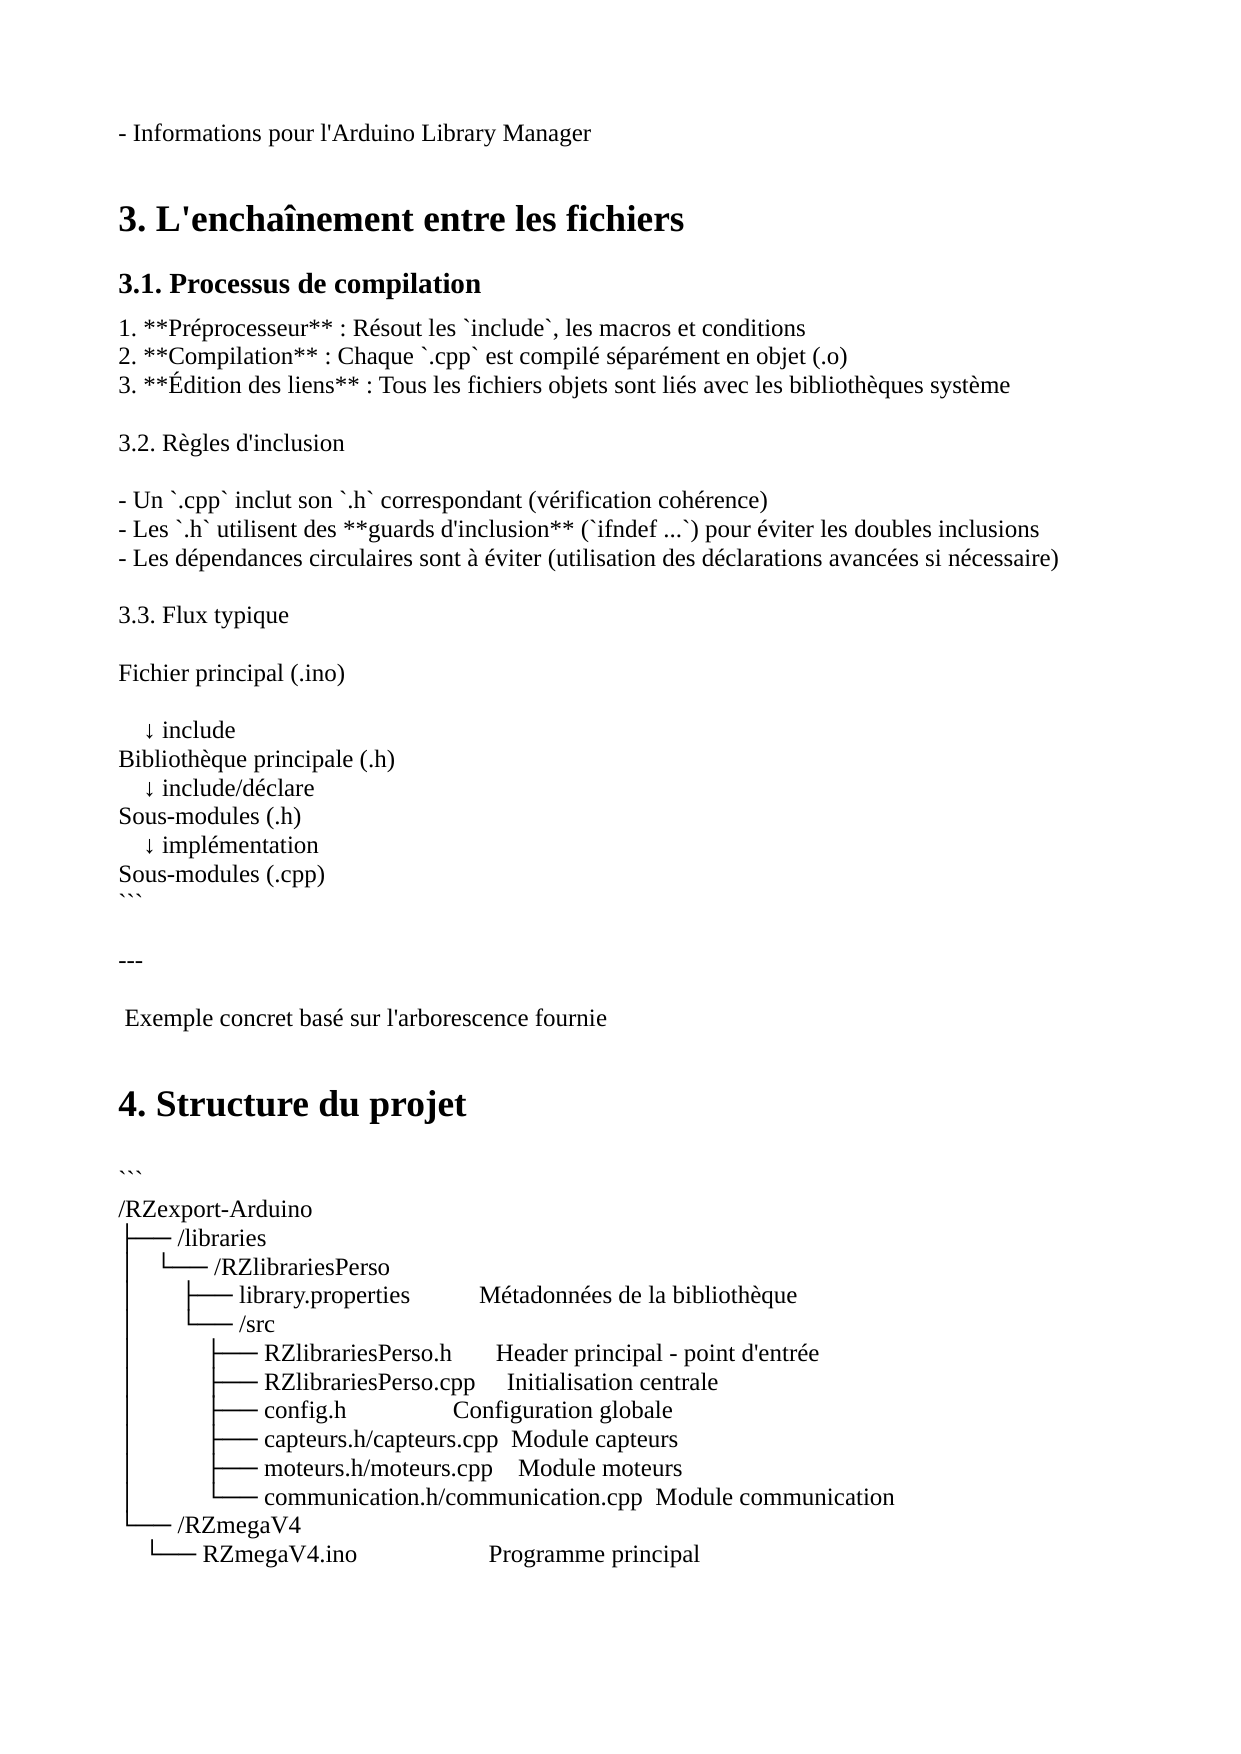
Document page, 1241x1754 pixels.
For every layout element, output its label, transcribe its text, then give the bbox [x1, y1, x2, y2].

text 1. **Préprocesseur** : Résout les `include`, les macros et conditions 2. **Compilation** : Chaque `.cpp` est compilé séparément en objet (.o) 3. **Édition des liens** : Tous les fichiers objets sont liés avec les bibliothèques système [118, 313, 1122, 399]
subtitle 4. Structure du projet [118, 1081, 1122, 1124]
text 3.3. Flux typique [118, 600, 1122, 629]
text ``` /RZexport-Arduino ├── /libraries │ └── /RZlibrariesPerso │ ├── library.properties Métadonnées de la bibliothèque │ └── /src │ ├── RZlibrariesPerso.h Header principal - point d'entrée │ ├── RZlibrariesPerso.cpp Initialisation centrale │ ├── config.h Configuration globale │ ├── capteurs.h/capteurs.cpp Module capteurs │ ├── moteurs.h/moteurs.cpp Module moteurs │ └── communication.h/communication.cpp Module communication └── /RZmegaV4 └── RZmegaV4.ino Programme principal [118, 1137, 1122, 1597]
text - Informations pour l'Arduino Library Manager [118, 118, 1122, 176]
subtitle 3.1. Processus de compilation [118, 267, 1122, 300]
text ↓ include Bibliothèque principale (.h) ↓ include/déclare Sous-modules (.h) ↓ implémentation Sous-modules (.cpp) ``` --- Exemple concret basé sur l'arborescence fournie [118, 686, 1122, 1060]
text - Un `.cpp` inclut son `.h` correspondant (vérification cohérence) - Les `.h` utilisent des **guards d'inclusion** (`ifndef ...`) pour éviter les doubles inclusions - Les dépendances circulaires sont à éviter (utilisation des déclarations avancées si nécessaire) [118, 485, 1122, 571]
subtitle 3. L'enchaînement entre les fichiers [118, 196, 1122, 239]
text Fichier principal (.ino) [118, 658, 1122, 686]
text 3.2. Règles d'inclusion [118, 428, 1122, 456]
